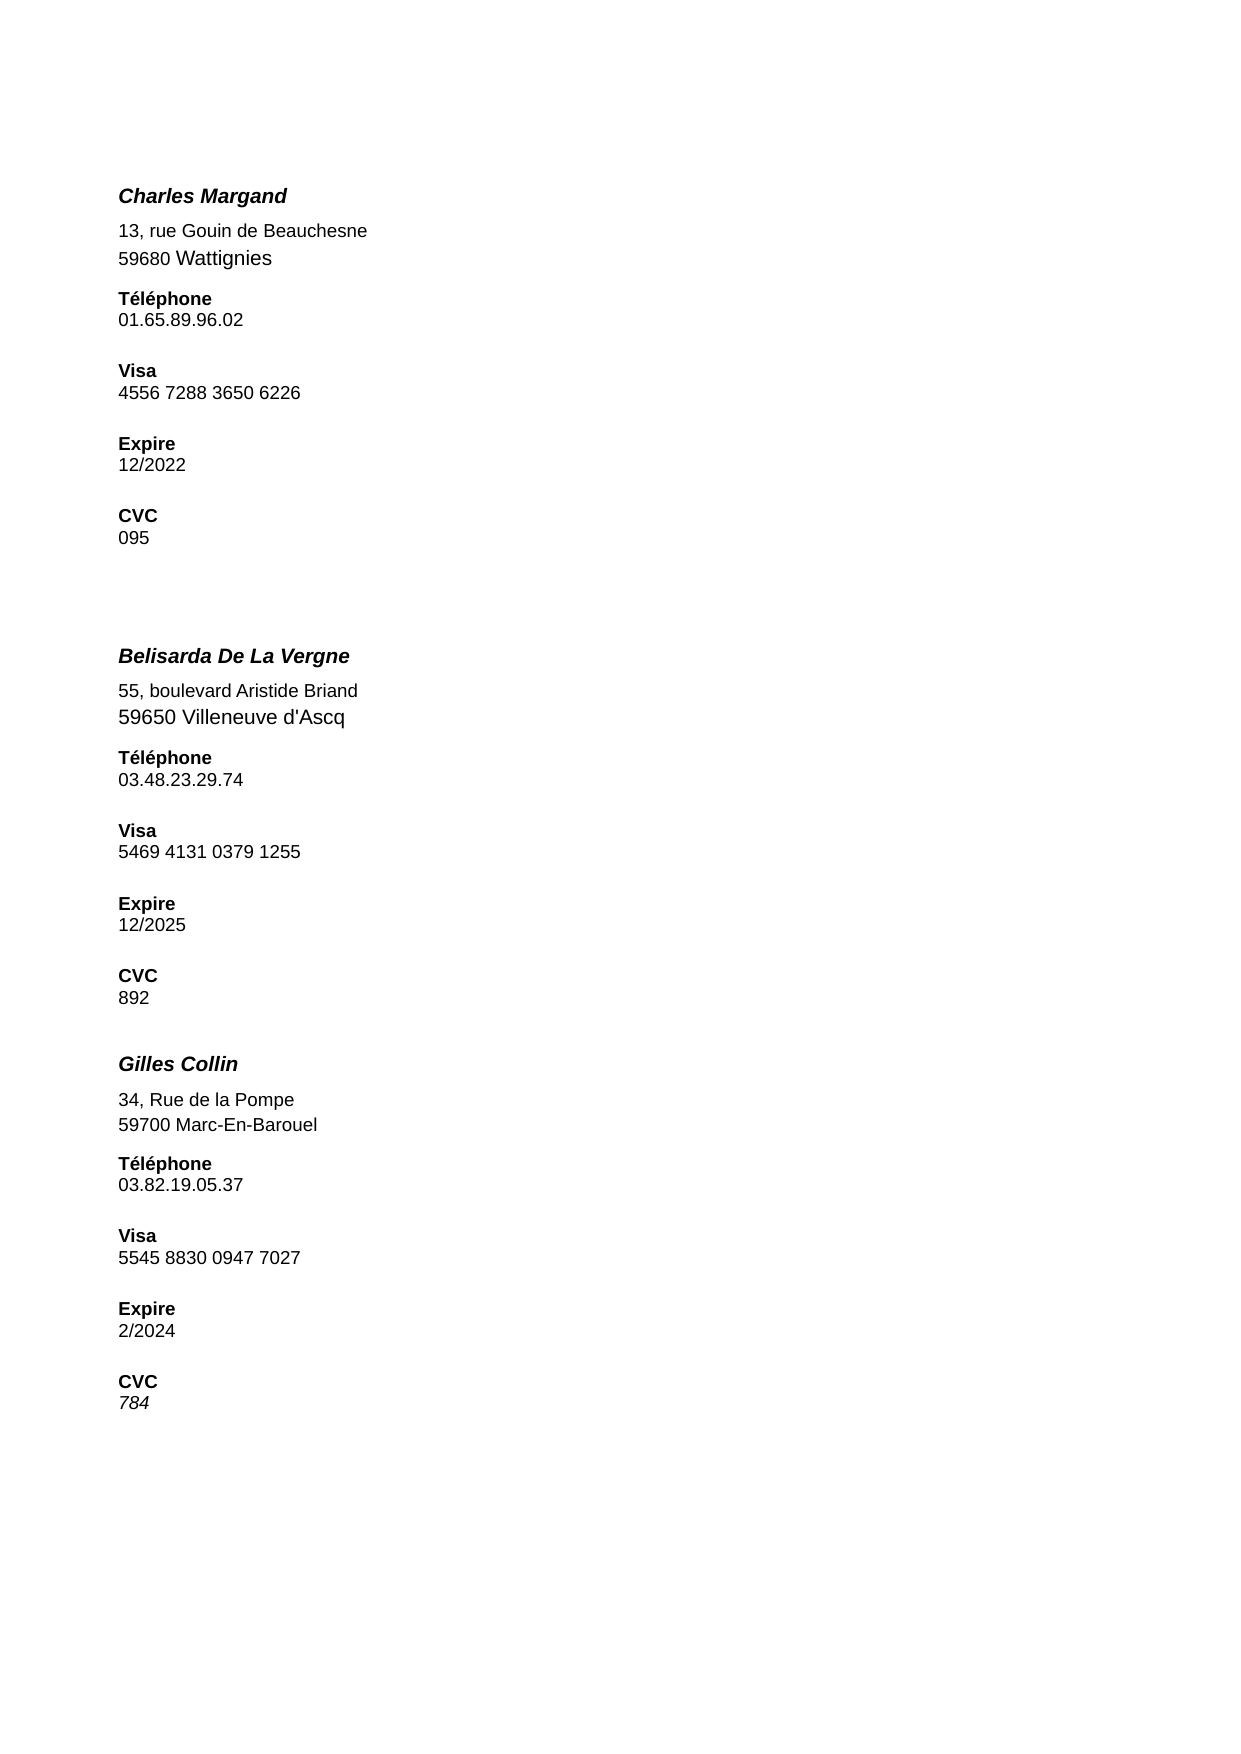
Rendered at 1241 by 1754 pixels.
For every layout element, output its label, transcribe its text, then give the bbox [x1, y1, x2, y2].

text 55, boulevard Aristide Briand ‎59650 Villeneuve d'Ascq [118, 680, 1122, 729]
list 095 [118, 527, 1122, 548]
list 5469 4131 0379 1255 [118, 841, 1122, 863]
list 01.65.89.96.02 [118, 309, 1122, 331]
subtitle Belisarda De La Vergne [118, 643, 1122, 667]
list 4556 7288 3650 6226 [118, 382, 1122, 403]
subtitle Charles Margand [118, 184, 1122, 208]
subtitle CVC [118, 965, 1122, 986]
subtitle Visa [118, 1225, 1122, 1247]
list 5545 8830 0947 7027 [118, 1247, 1122, 1268]
text 34, Rue de la Pompe 59700 Marc-En-Barouel [118, 1088, 1122, 1135]
subtitle CVC [118, 505, 1122, 527]
text 13, rue Gouin de Beauchesne 59680 Wattignies [118, 220, 1122, 269]
subtitle Expire [118, 892, 1122, 914]
subtitle Gilles Collin [118, 1052, 1122, 1076]
subtitle Visa [118, 820, 1122, 841]
list 892 [118, 986, 1122, 1008]
list 03.82.19.05.37 [118, 1174, 1122, 1196]
subtitle Téléphone [118, 287, 1122, 309]
subtitle Expire [118, 433, 1122, 454]
list 12/2022 [118, 454, 1122, 476]
subtitle Téléphone [118, 1153, 1122, 1174]
subtitle Téléphone [118, 747, 1122, 769]
list 03.48.23.29.74 [118, 769, 1122, 790]
list 784 [118, 1392, 1122, 1414]
subtitle Visa [118, 360, 1122, 382]
subtitle CVC [118, 1371, 1122, 1392]
list 12/2025 [118, 914, 1122, 935]
subtitle Expire [118, 1298, 1122, 1319]
list 2/2024 [118, 1319, 1122, 1341]
